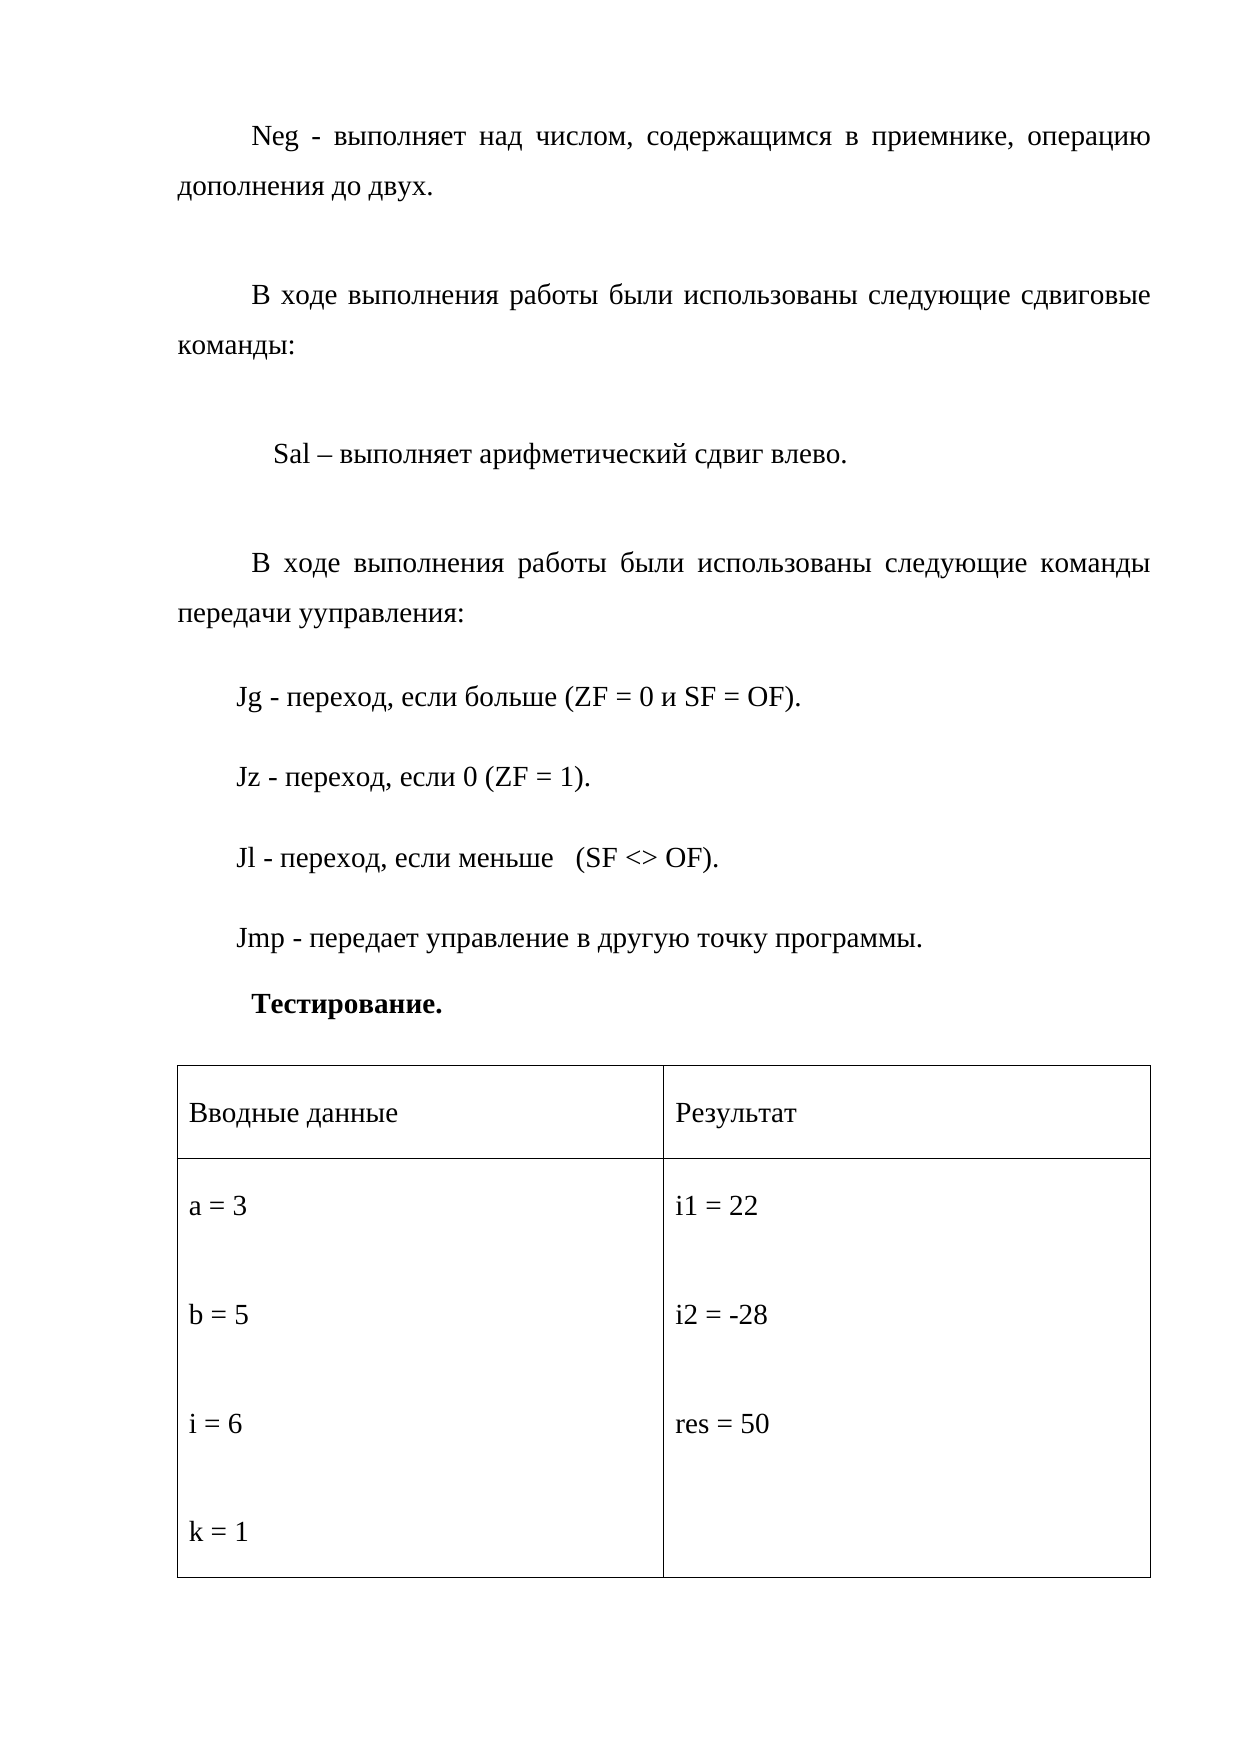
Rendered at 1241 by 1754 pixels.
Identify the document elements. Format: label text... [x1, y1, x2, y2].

text Jz - переход, если 0 (ZF = 1). [177, 759, 1152, 793]
table_header Результат [664, 1066, 1150, 1158]
text Jl - переход, если меньше (SF <> OF). [177, 840, 1152, 873]
text Jmp - передает управление в другую точку программы. [177, 921, 1152, 954]
table_cell i1 = 22 i2 = -28 res = 50 [664, 1159, 1150, 1577]
text Jg - переход, если больше (ZF = 0 и SF = OF). [177, 679, 1152, 712]
text Sal – выполняет арифметический сдвиг влево. [177, 436, 1152, 469]
text В ходе выполнения работы были использованы следующие команды передачи ууправления: [177, 545, 1152, 628]
text Тестирование. [177, 986, 1152, 1019]
text Neg - выполняет над числом, содержащимся в приемнике, операцию дополнения до двух. [177, 118, 1152, 202]
table_header Вводные данные [178, 1066, 663, 1158]
text В ходе выполнения работы были использованы следующие сдвиговые команды: [177, 277, 1152, 361]
table_cell a = 3 b = 5 i = 6 k = 1 [178, 1159, 663, 1577]
